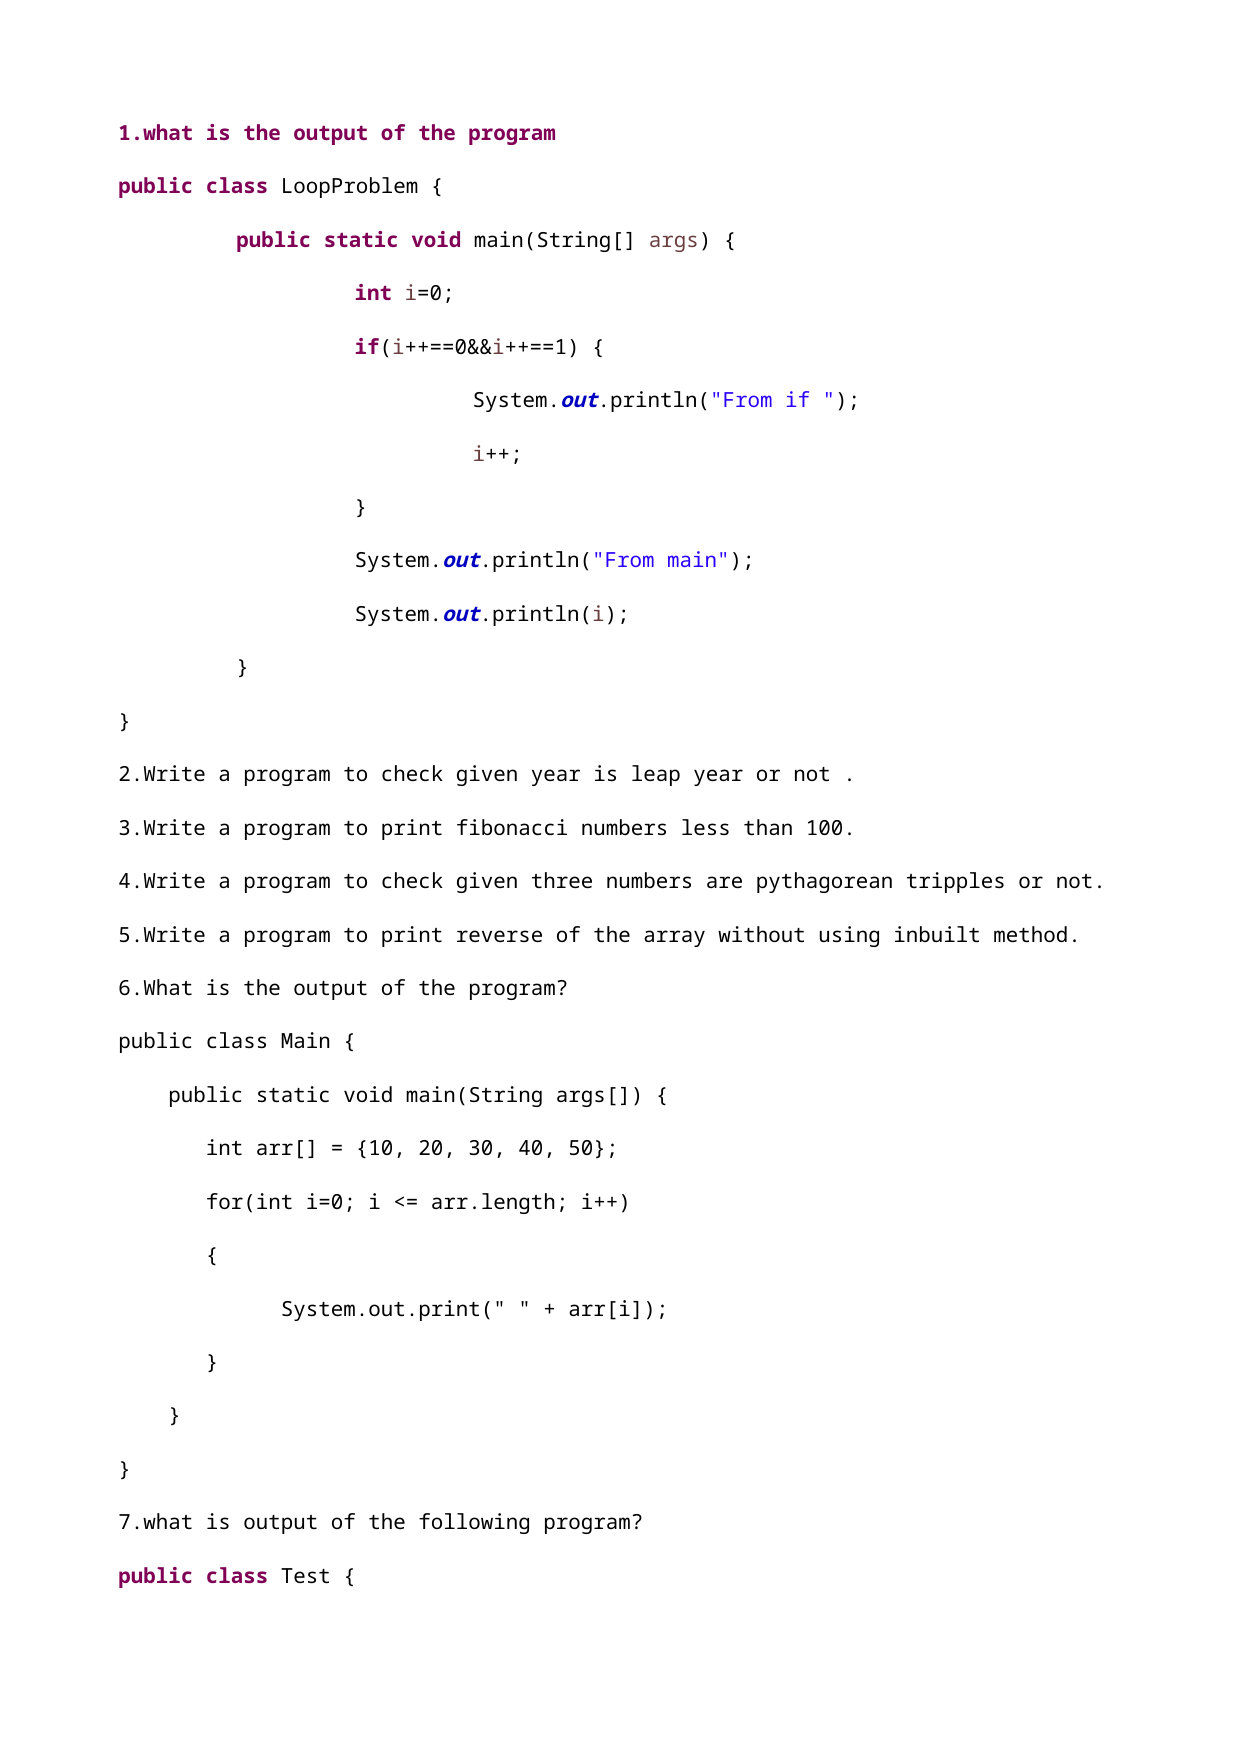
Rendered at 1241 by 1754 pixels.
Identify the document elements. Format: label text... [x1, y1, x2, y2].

text public class Main { [118, 1027, 1122, 1055]
text public static void main(String[] args) { [118, 225, 1122, 253]
text } [118, 1401, 1122, 1429]
text 2.Write a program to check given year is leap year or not . [118, 759, 1122, 788]
text i++; [118, 439, 1122, 467]
text System.out.print(" " + arr[i]); [118, 1294, 1122, 1322]
text if(i++==0&&i++==1) { [118, 332, 1122, 360]
text } [118, 492, 1122, 521]
text } [118, 652, 1122, 681]
text } [118, 1347, 1122, 1376]
text System.out.println("From if "); [118, 385, 1122, 414]
text } [118, 1454, 1122, 1482]
text 1.what is the output of the program [118, 118, 1122, 147]
text } [118, 706, 1122, 734]
text { [118, 1240, 1122, 1269]
text for(int i=0; i <= arr.length; i++) [118, 1187, 1122, 1215]
text public class Test { [118, 1561, 1122, 1589]
text 5.Write a program to print reverse of the array without using inbuilt method. [118, 920, 1122, 948]
text 6.What is the output of the program? [118, 973, 1122, 1002]
text public class LoopProblem { [118, 172, 1122, 200]
text int arr[] = {10, 20, 30, 40, 50}; [118, 1133, 1122, 1162]
text 4.Write a program to check given three numbers are pythagorean tripples or not. [118, 866, 1122, 895]
text 7.what is output of the following program? [118, 1507, 1122, 1536]
text System.out.println(i); [118, 599, 1122, 627]
text System.out.println("From main"); [118, 546, 1122, 574]
text int i=0; [118, 278, 1122, 307]
text 3.Write a program to print fibonacci numbers less than 100. [118, 813, 1122, 841]
text public static void main(String args[]) { [118, 1080, 1122, 1108]
